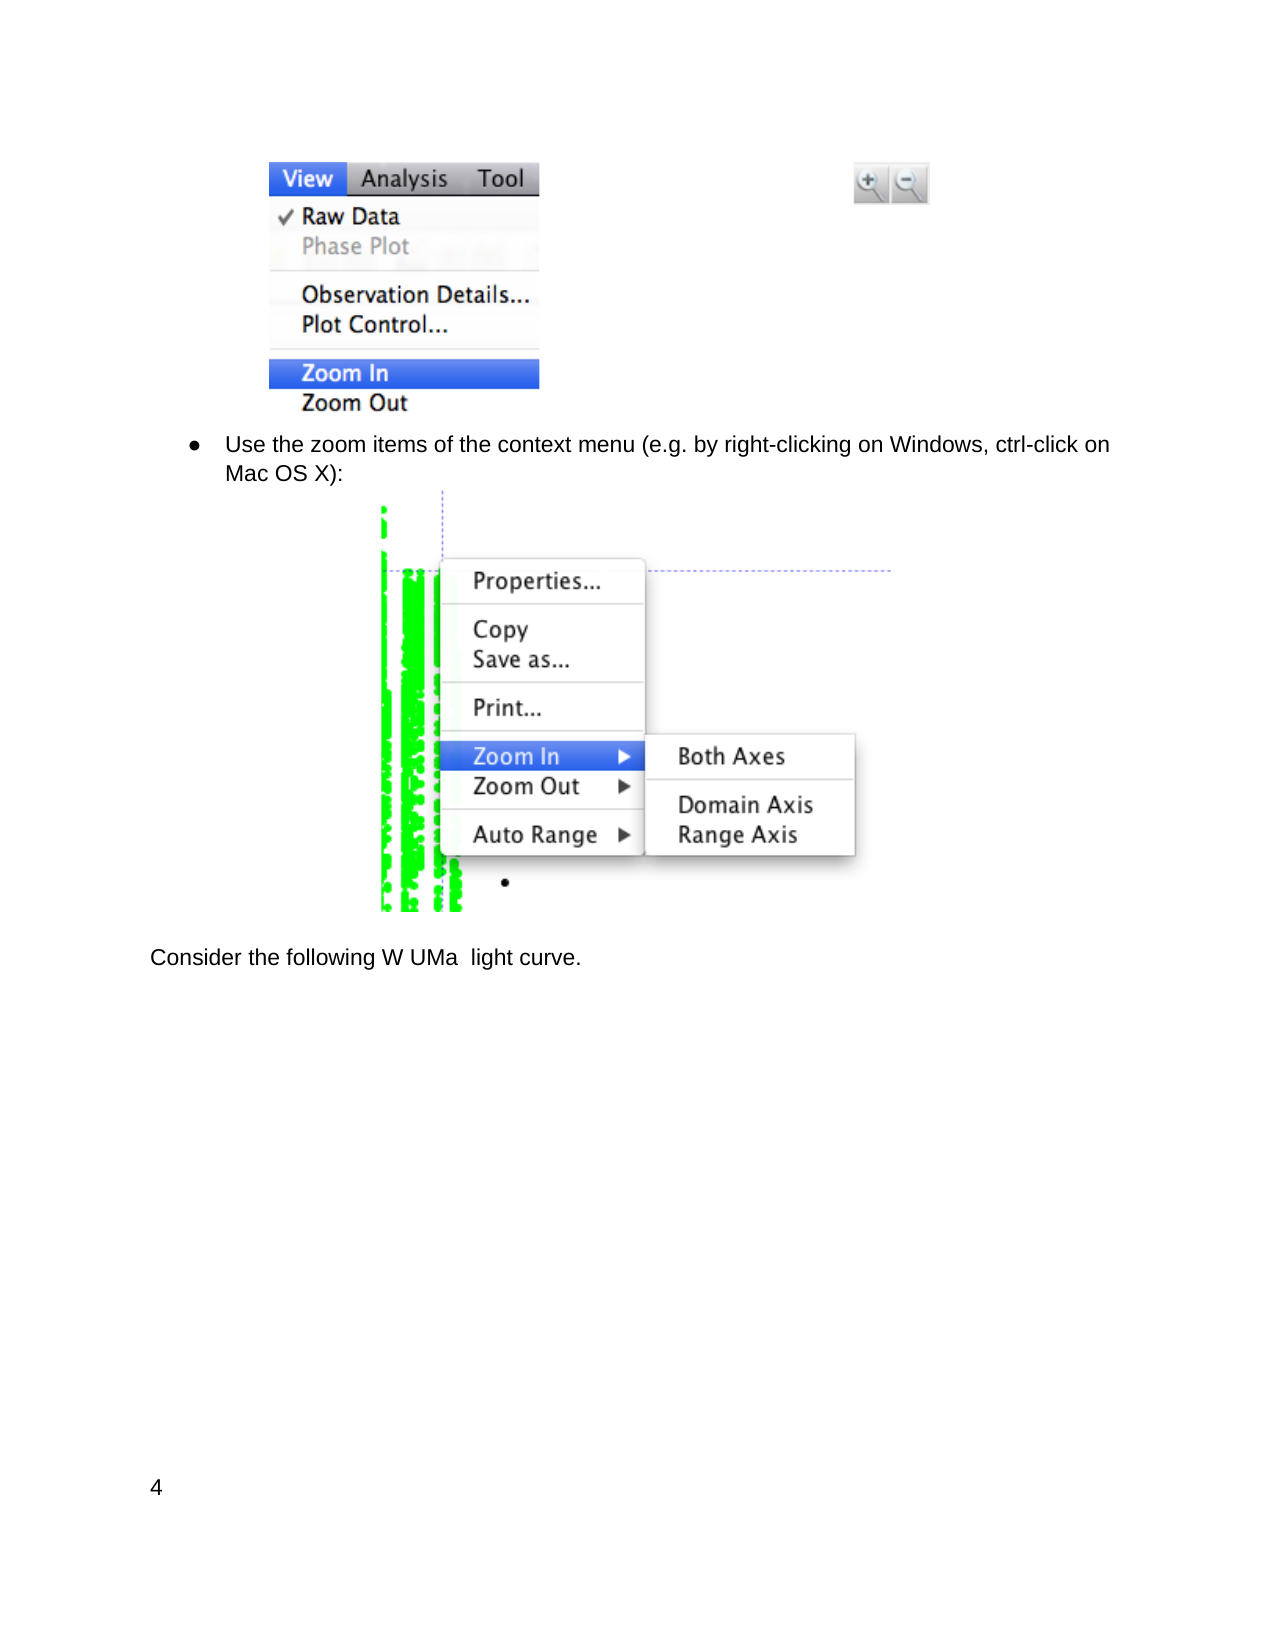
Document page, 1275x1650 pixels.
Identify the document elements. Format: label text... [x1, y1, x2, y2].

text Consider the following W UMa light curve. [150, 945, 1125, 971]
table_header [649, 152, 1134, 429]
table_header [161, 152, 647, 429]
picture [269, 162, 540, 419]
list Use the zoom items of the context menu (e.g. by right-clicking on Windows, ctrl-click on Mac OS X): [187, 431, 1125, 486]
picture [853, 162, 930, 205]
picture [381, 490, 894, 912]
